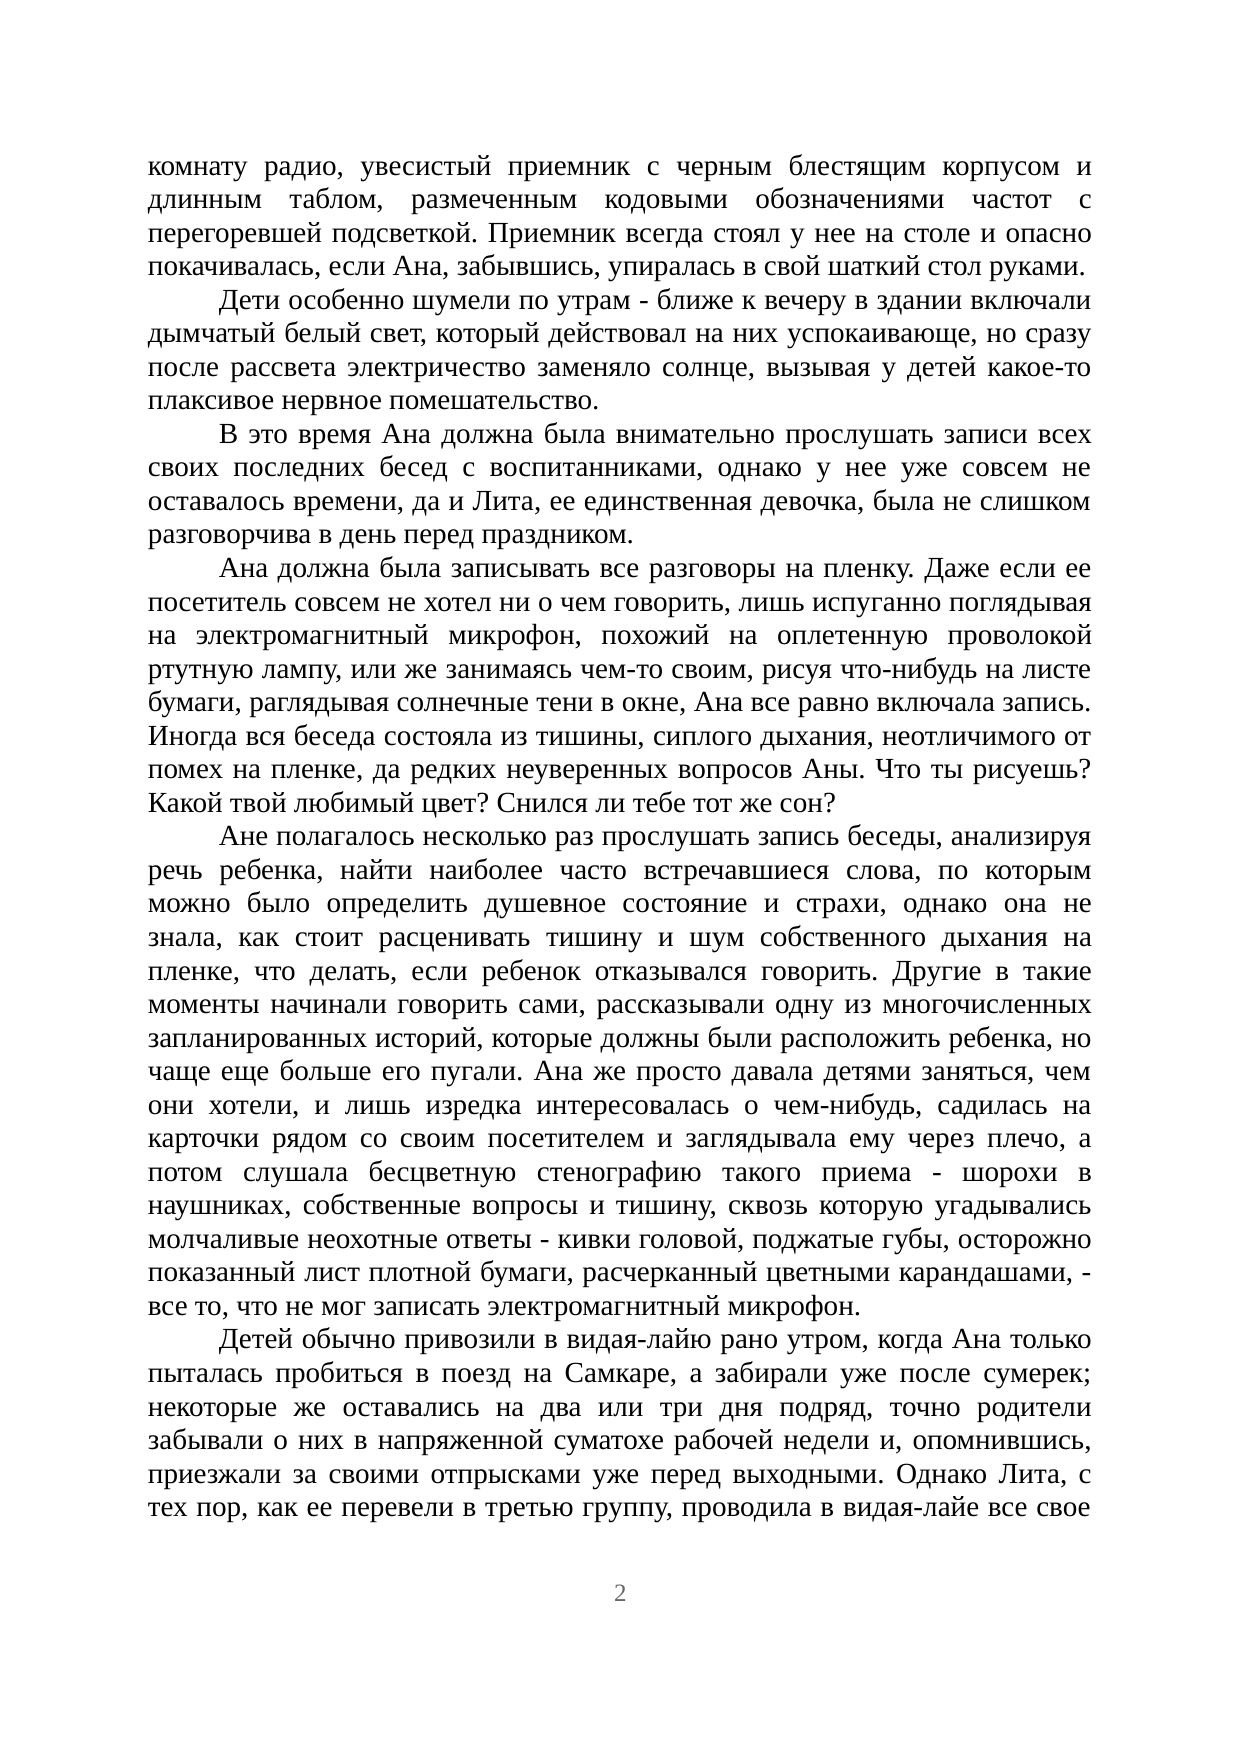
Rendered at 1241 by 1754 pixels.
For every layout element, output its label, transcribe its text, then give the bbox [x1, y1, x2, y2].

text В это время Ана должна была внимательно прослушать записи всех своих последних бесед с воспитанниками, однако у нее уже совсем не оставалось времени, да и Лита, ее единственная девочка, была не слишком разговорчива в день перед праздником. [148, 416, 1093, 550]
text Ана должна была записывать все разговоры на пленку. Даже если ее посетитель совсем не хотел ни о чем говорить, лишь испуганно поглядывая на электромагнитный микрофон, похожий на оплетенную проволокой ртутную лампу, или же занимаясь чем-то своим, рисуя что-нибудь на листе бумаги, раглядывая солнечные тени в окне, Ана все равно включала запись. Иногда вся беседа состояла из тишины, сиплого дыхания, неотличимого от помех на пленке, да редких неуверенных вопросов Аны. Что ты рисуешь? Какой твой любимый цвет? Снился ли тебе тот же сон? [148, 550, 1093, 818]
text Ане полагалось несколько раз прослушать запись беседы, анализируя речь ребенка, найти наиболее часто встречавшиеся слова, по которым можно было определить душевное состояние и страхи, однако она не знала, как стоит расценивать тишину и шум собственного дыхания на пленке, что делать, если ребенок отказывался говорить. Другие в такие моменты начинали говорить сами, рассказывали одну из многочисленных запланированных историй, которые должны были расположить ребенка, но чаще еще больше его пугали. Ана же просто давала детями заняться, чем они хотели, и лишь изредка интересовалась о чем-нибудь, садилась на карточки рядом со своим посетителем и заглядывала ему через плечо, а потом слушала бесцветную стенографию такого приема - шорохи в наушниках, собственные вопросы и тишину, сквозь которую угадывались молчаливые неохотные ответы - кивки головой, поджатые губы, осторожно показанный лист плотной бумаги, расчерканный цветными карандашами, - все то, что не мог записать электромагнитный микрофон. [148, 818, 1093, 1322]
text Детей обычно привозили в видая-лайю рано утром, когда Ана только пыталась пробиться в поезд на Самкаре, а забирали уже после сумерек; некоторые же оставались на два или три дня подряд, точно родители забывали о них в напряженной суматохе рабочей недели и, опомнившись, приезжали за своими отпрысками уже перед выходными. Однако Лита, с тех пор, как ее перевели в третью группу, проводила в видая-лайе все свое [148, 1322, 1093, 1523]
text Дети особенно шумели по утрам - ближе к вечеру в здании включали дымчатый белый свет, который действовал на них успокаивающе, но сразу после рассвета электричество заменяло солнце, вызывая у детей какое-то плаксивое нервное помешательство. [148, 282, 1093, 416]
text комнату радио, увесистый приемник с черным блестящим корпусом и длинным таблом, размеченным кодовыми обозначениями частот с перегоревшей подсветкой. Приемник всегда стоял у нее на столе и опасно покачивалась, если Ана, забывшись, упиралась в свой шаткий стол руками. [148, 148, 1093, 282]
